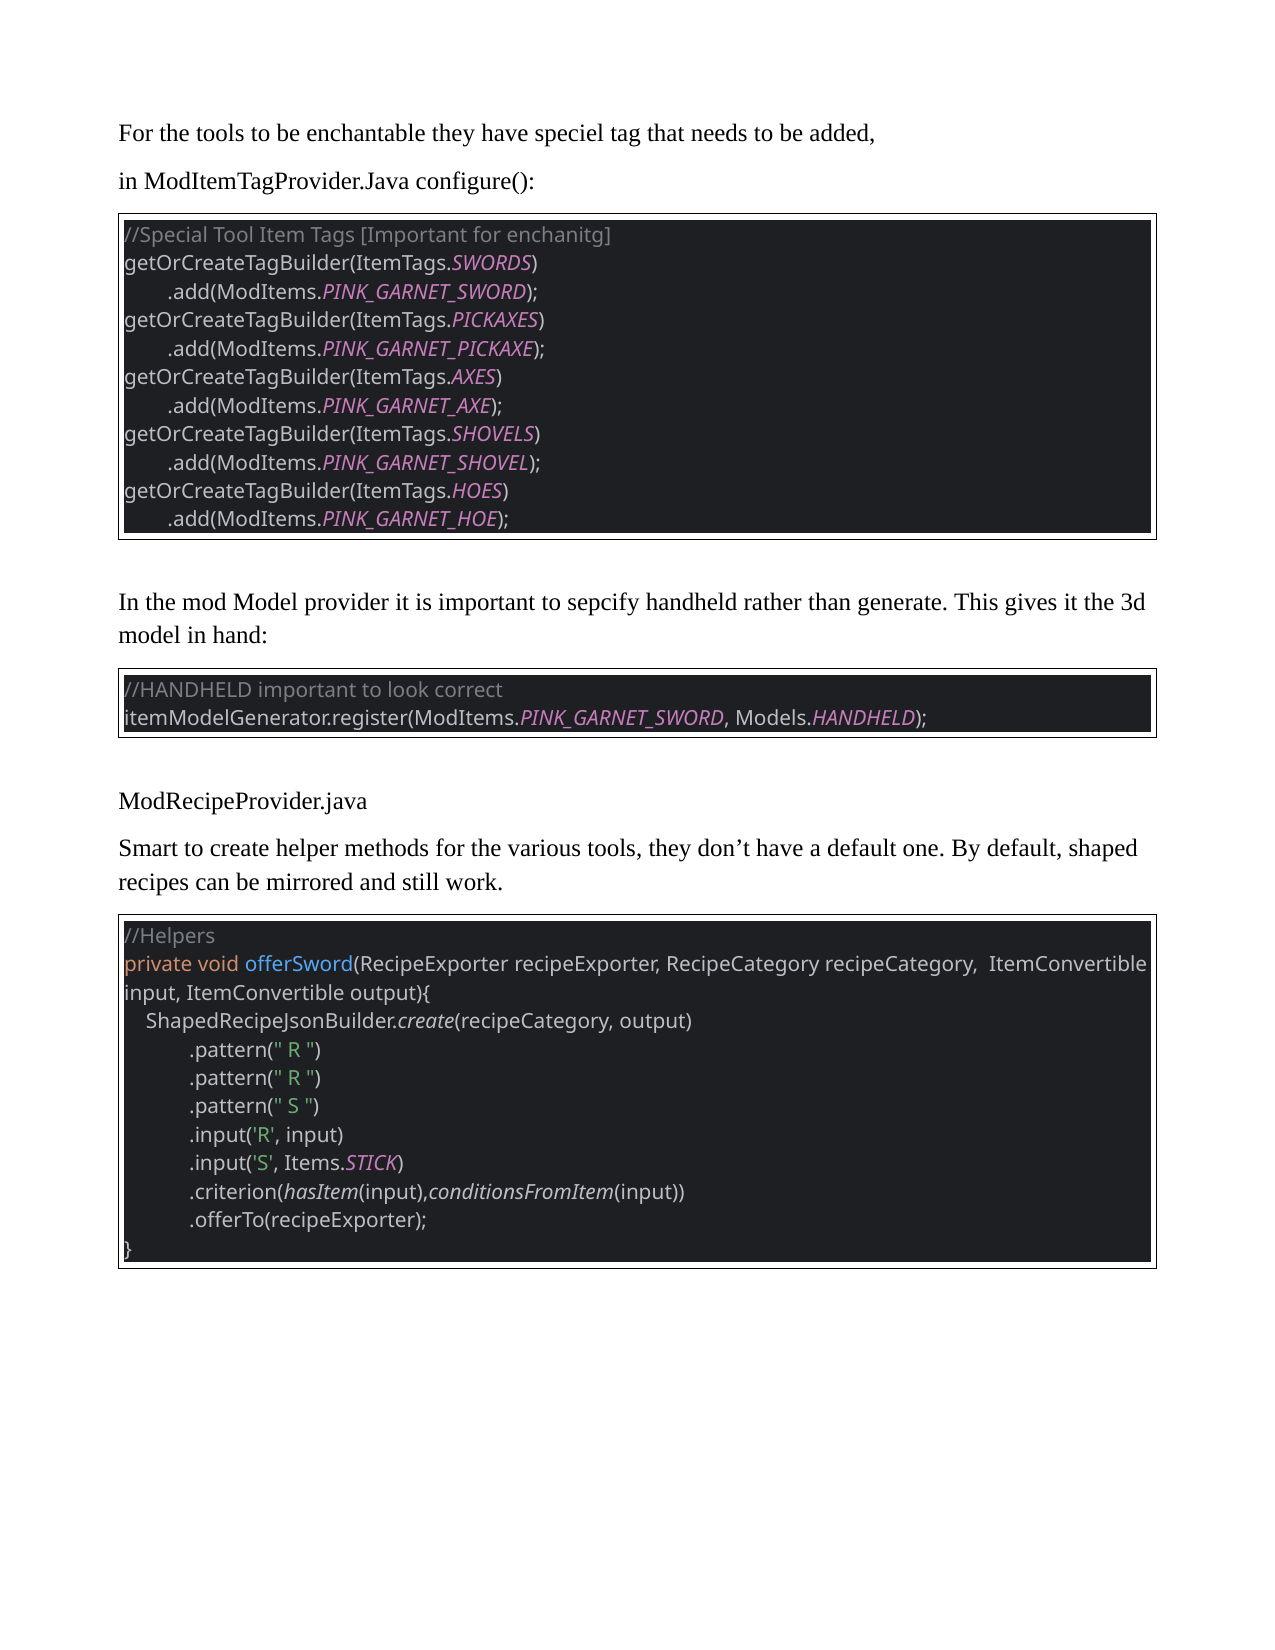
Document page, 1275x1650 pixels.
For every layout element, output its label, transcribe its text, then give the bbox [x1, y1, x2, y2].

text ModRecipeProvider.java [118, 786, 1157, 815]
table_header //HANDHELD important to look correct itemModelGenerator.register(ModItems.PINK_GARNET_SWORD, Models.HANDHELD); [119, 669, 1156, 737]
text For the tools to be enchantable they have speciel tag that needs to be added, [118, 118, 1157, 147]
text Smart to create helper methods for the various tools, they don’t have a default one. By default, shaped recipes can be mirrored and still work. [118, 833, 1157, 895]
text In the mod Model provider it is important to sepcify handheld rather than generate. This gives it the 3d model in hand: [118, 587, 1157, 649]
table_header //Special Tool Item Tags [Important for enchanitg] getOrCreateTagBuilder(ItemTags.SWORDS) .add(ModItems.PINK_GARNET_SWORD); getOrCreateTagBuilder(ItemTags.PICKAXES) .add(ModItems.PINK_GARNET_PICKAXE); getOrCreateTagBuilder(ItemTags.AXES) .add(ModItems.PINK_GARNET_AXE); getOrCreateTagBuilder(ItemTags.SHOVELS) .add(ModItems.PINK_GARNET_SHOVEL); getOrCreateTagBuilder(ItemTags.HOES) .add(ModItems.PINK_GARNET_HOE); [119, 214, 1156, 539]
table_header //Helpers private void offerSword(RecipeExporter recipeExporter, RecipeCategory recipeCategory, ItemConvertible input, ItemConvertible output){ ShapedRecipeJsonBuilder.create(recipeCategory, output) .pattern(" R ") .pattern(" R ") .pattern(" S ") .input('R', input) .input('S', Items.STICK) .criterion(hasItem(input),conditionsFromItem(input)) .offerTo(recipeExporter); } [119, 915, 1156, 1268]
text in ModItemTagProvider.Java configure(): [118, 166, 1157, 194]
